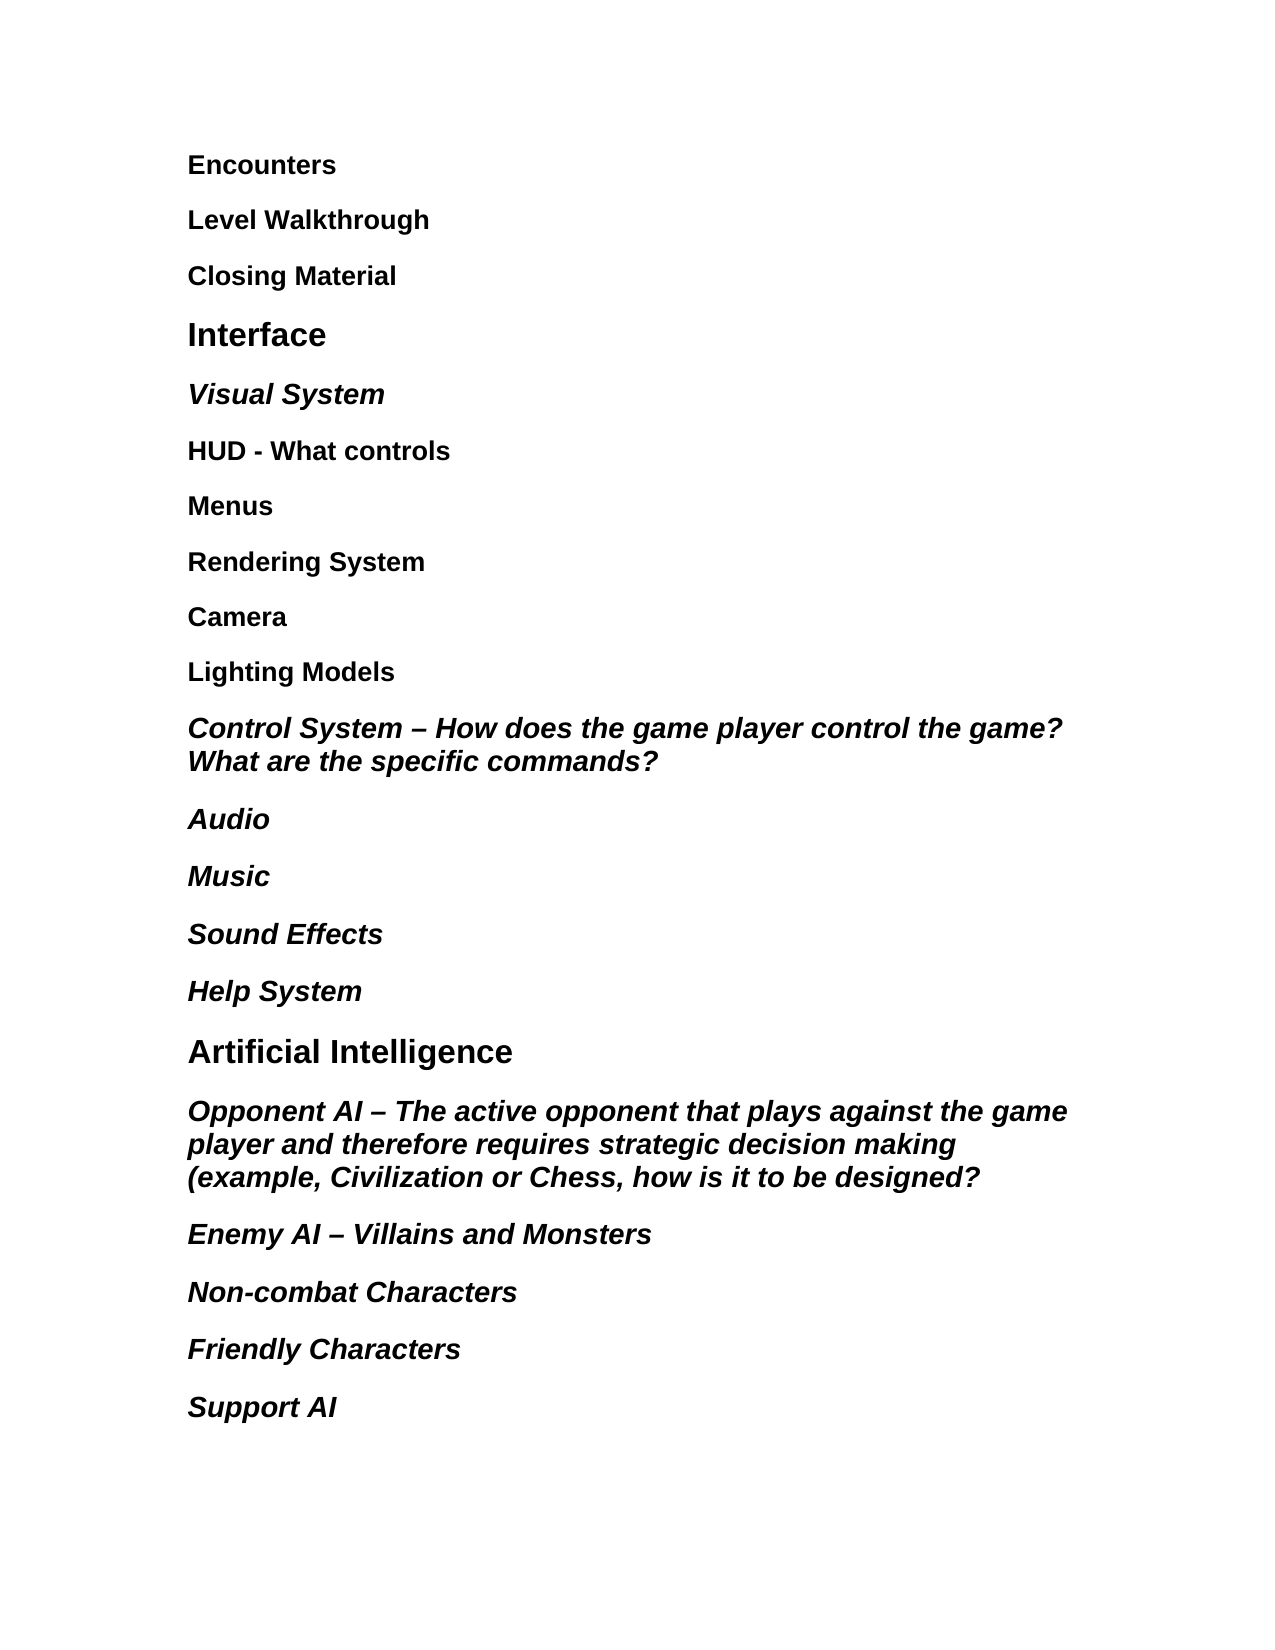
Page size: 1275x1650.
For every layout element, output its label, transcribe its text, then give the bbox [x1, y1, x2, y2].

subtitle Music [187, 860, 1087, 893]
subtitle Friendly Characters [187, 1333, 1087, 1366]
subtitle Visual System [187, 378, 1087, 411]
subtitle Opponent AI – The active opponent that plays against the game player and therefore requires strategic decision making (example, Civilization or Chess, how is it to be designed? [187, 1095, 1087, 1193]
subtitle Interface [187, 316, 1087, 353]
subtitle Support AI [187, 1391, 1087, 1423]
subtitle Lighting Models [187, 657, 1087, 687]
subtitle Enemy AI – Villains and Monsters [187, 1218, 1087, 1251]
subtitle Level Walkthrough [187, 205, 1087, 236]
subtitle Audio [187, 803, 1087, 835]
subtitle HUD - What controls [187, 436, 1087, 466]
subtitle Control System – How does the game player control the game? What are the specific commands? [187, 712, 1087, 778]
subtitle Sound Effects [187, 918, 1087, 950]
subtitle Non-combat Characters [187, 1276, 1087, 1308]
subtitle Help System [187, 975, 1087, 1008]
subtitle Menus [187, 491, 1087, 521]
subtitle Rendering System [187, 546, 1087, 577]
subtitle Closing Material [187, 261, 1087, 291]
subtitle Artificial Intelligence [187, 1033, 1087, 1070]
subtitle Encounters [187, 150, 1087, 180]
subtitle Camera [187, 602, 1087, 632]
